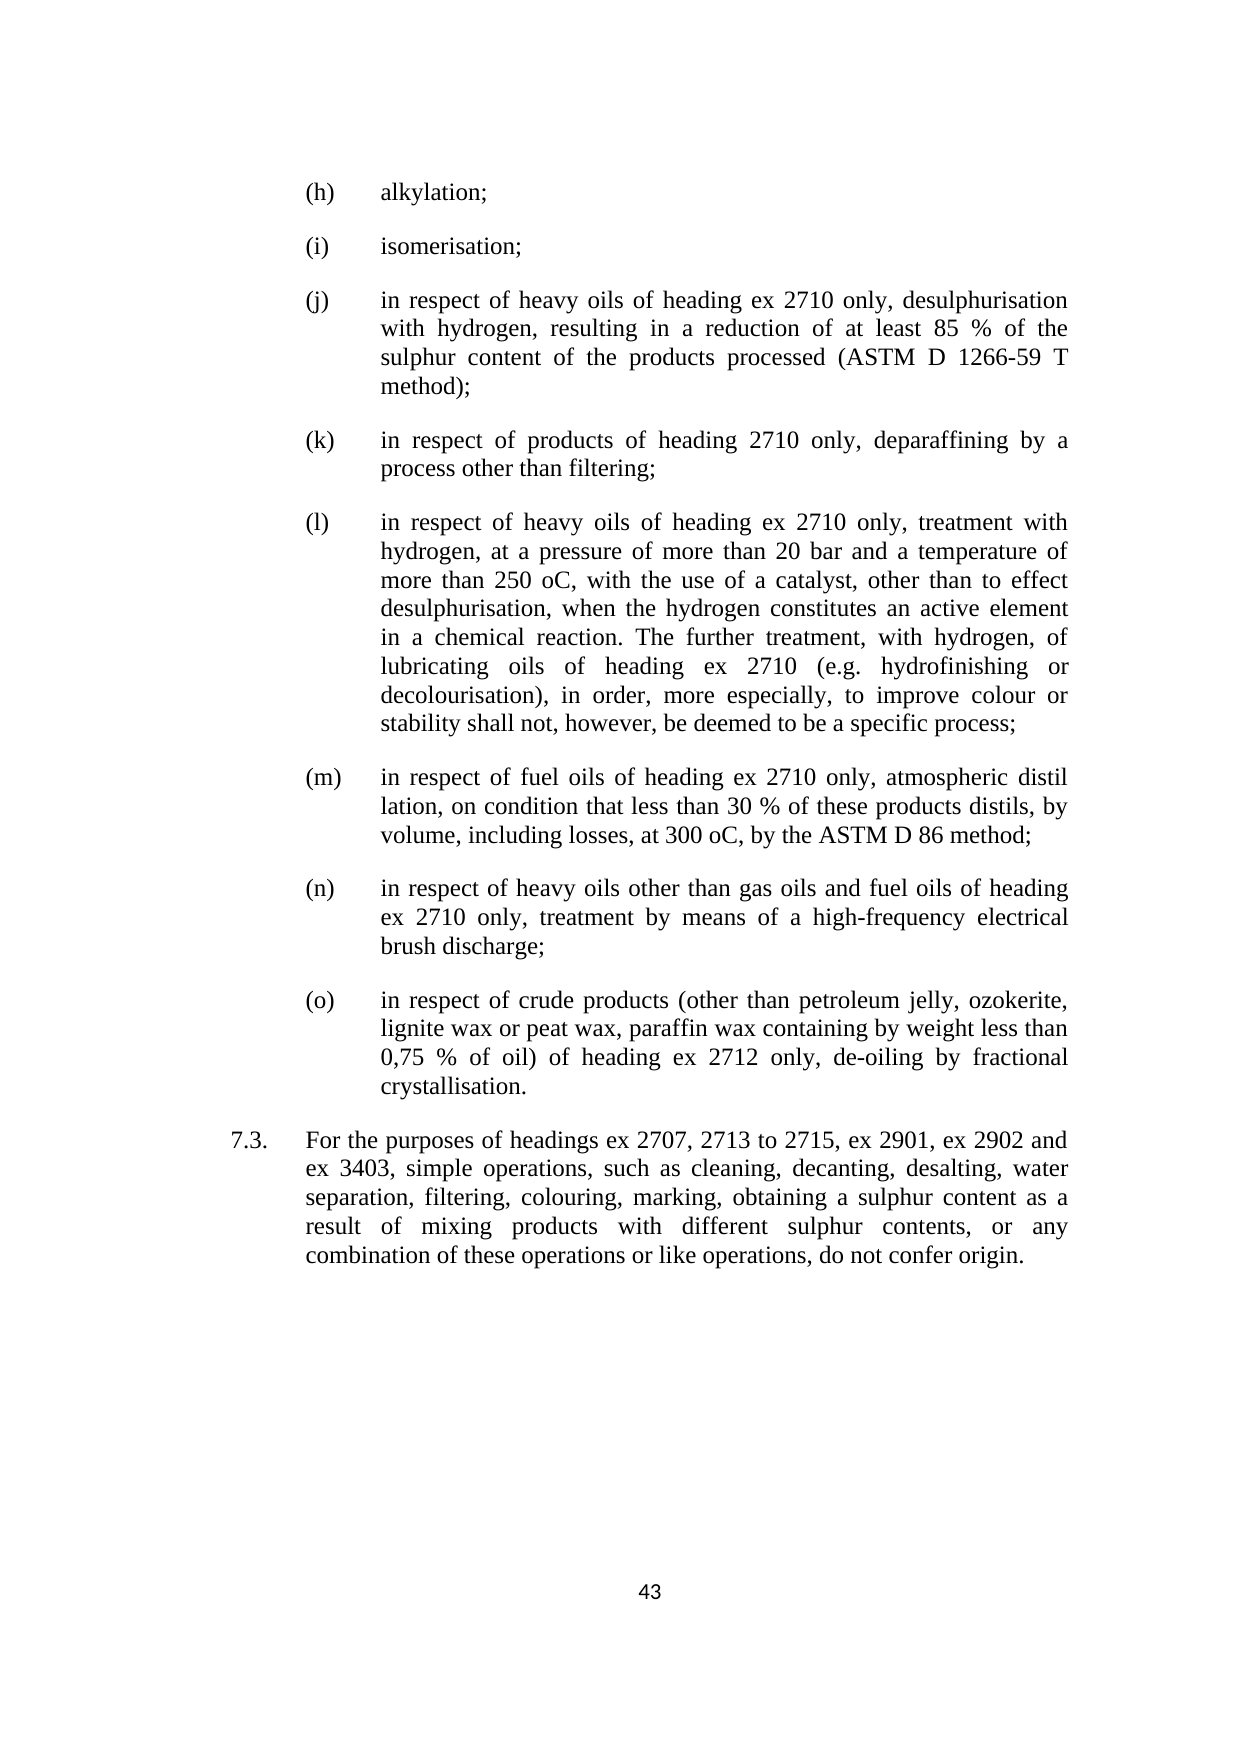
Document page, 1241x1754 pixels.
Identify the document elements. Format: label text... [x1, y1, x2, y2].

text (k) in respect of products of heading 2710 only, deparaffining by a process other than filtering; [305, 425, 1069, 482]
text (l) in respect of heavy oils of heading ex 2710 only, treatment with hydrogen, at a pressure of more than 20 bar and a temperature of more than 250 oC, with the use of a catalyst, other than to effect desulphurisation, when the hydrogen constitutes an active element in a chemical reaction. The further treatment, with hydrogen, of lubricating oils of heading ex 2710 (e.g. hydrofinishing or decolourisation), in order, more especially, to improve colour or stability shall not, however, be deemed to be a specific process; [305, 507, 1069, 737]
text (n) in respect of heavy oils other than gas oils and fuel oils of heading ex 2710 only, treatment by means of a high-frequency electrical brush discharge; [305, 873, 1069, 960]
text (h) alkylation; [305, 177, 1069, 206]
text 7.3. For the purposes of headings ex 2707, 2713 to 2715, ex 2901, ex 2902 and ex 3403, simple operations, such as cleaning, decanting, desalting, water separation, filtering, colouring, marking, obtaining a sulphur content as a result of mixing products with different sulphur contents, or any combination of these operations or like operations, do not confer origin. [230, 1125, 1069, 1268]
text (i) isomerisation; [305, 231, 1069, 260]
text (m) in respect of fuel oils of heading ex 2710 only, atmospheric distil­ lation, on condition that less than 30 % of these products distils, by volume, including losses, at 300 oC, by the ASTM D 86 method; [305, 762, 1069, 848]
text (o) in respect of crude products (other than petroleum jelly, ozokerite, lignite wax or peat wax, paraffin wax containing by weight less than 0,75 % of oil) of heading ex 2712 only, de-oiling by fractional crystallisation. [305, 985, 1069, 1100]
text (j) in respect of heavy oils of heading ex 2710 only, desulphurisation with hydrogen, resulting in a reduction of at least 85 % of the sulphur content of the products processed (ASTM D 1266-59 T method); [305, 285, 1069, 400]
